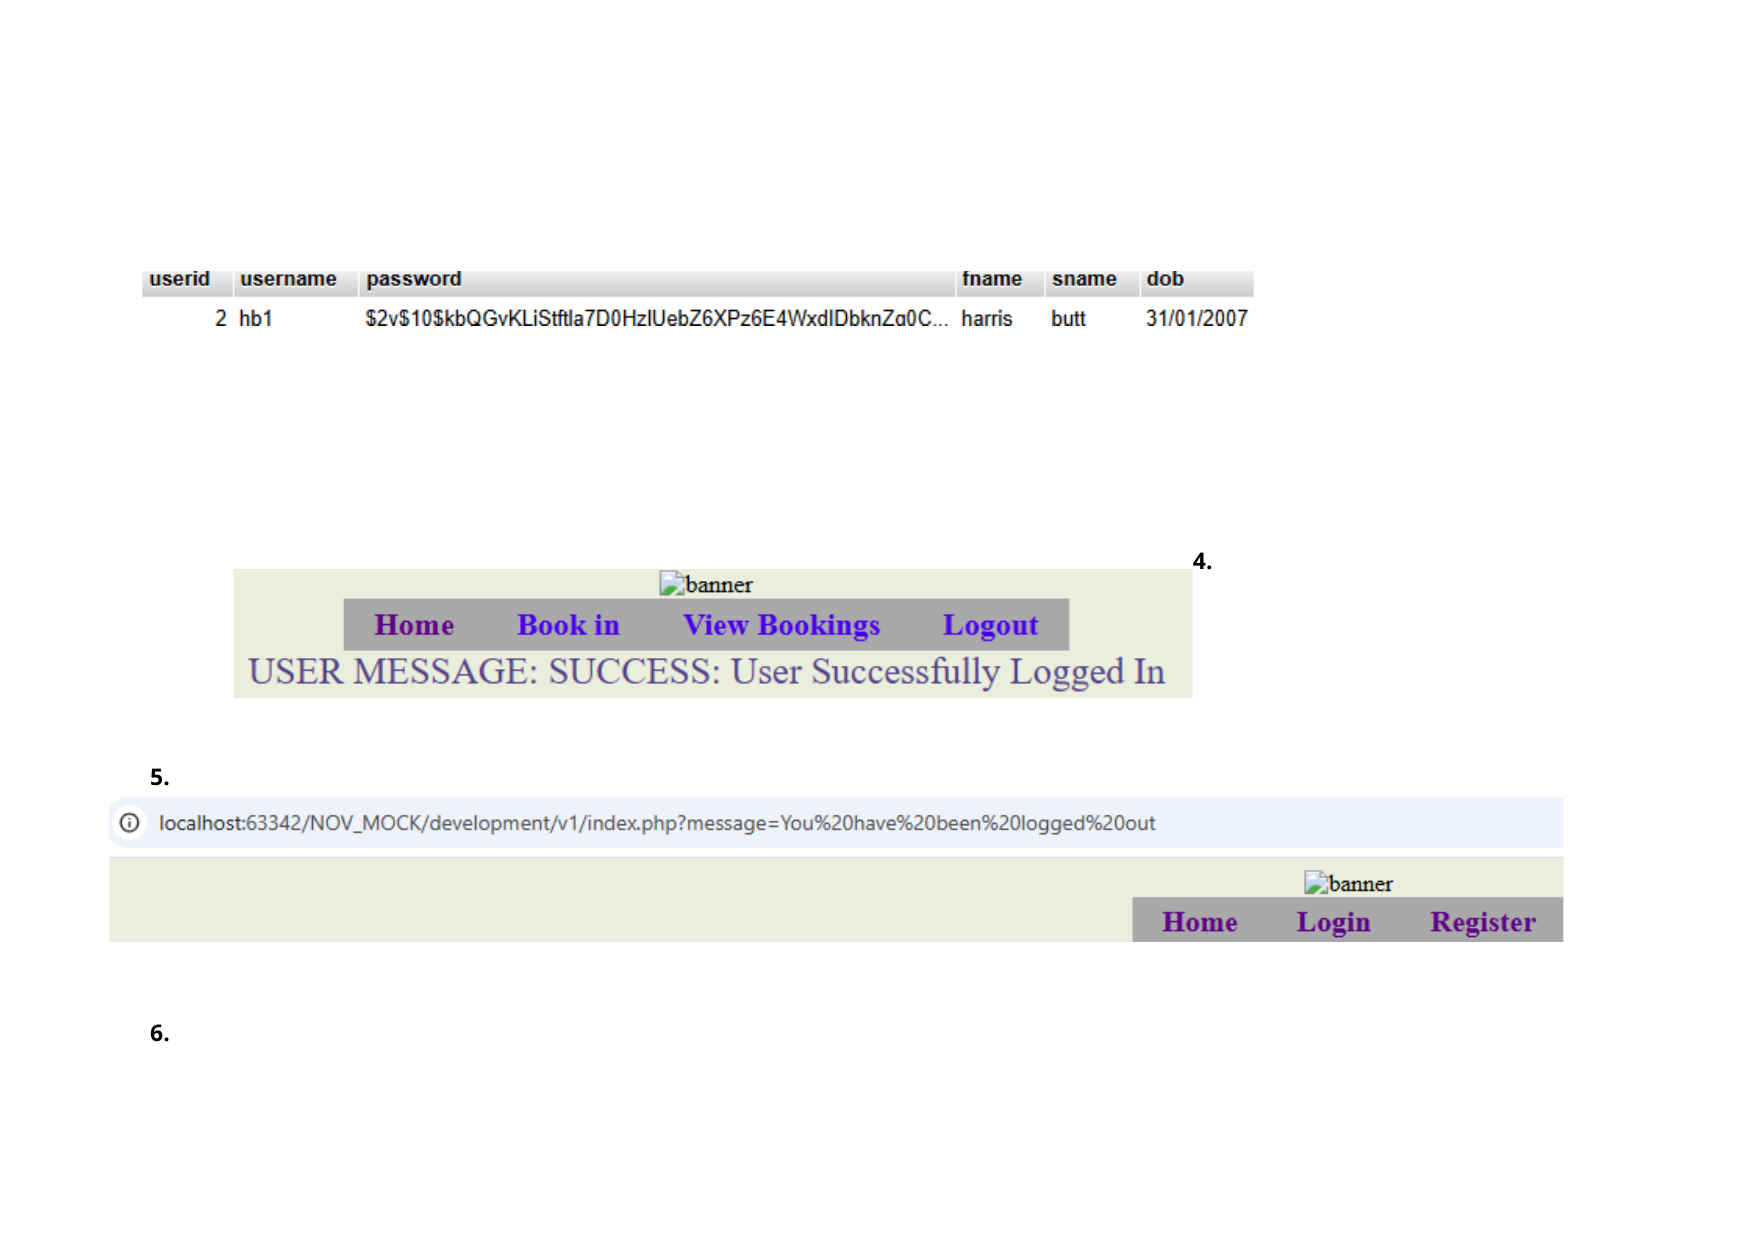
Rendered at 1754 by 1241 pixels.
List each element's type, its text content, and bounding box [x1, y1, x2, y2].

text 5. [150, 761, 1604, 792]
picture [109, 796, 1564, 942]
picture [233, 569, 1193, 698]
text 6. [150, 1017, 1604, 1048]
text 4. [150, 545, 1604, 577]
picture [141, 271, 1254, 326]
